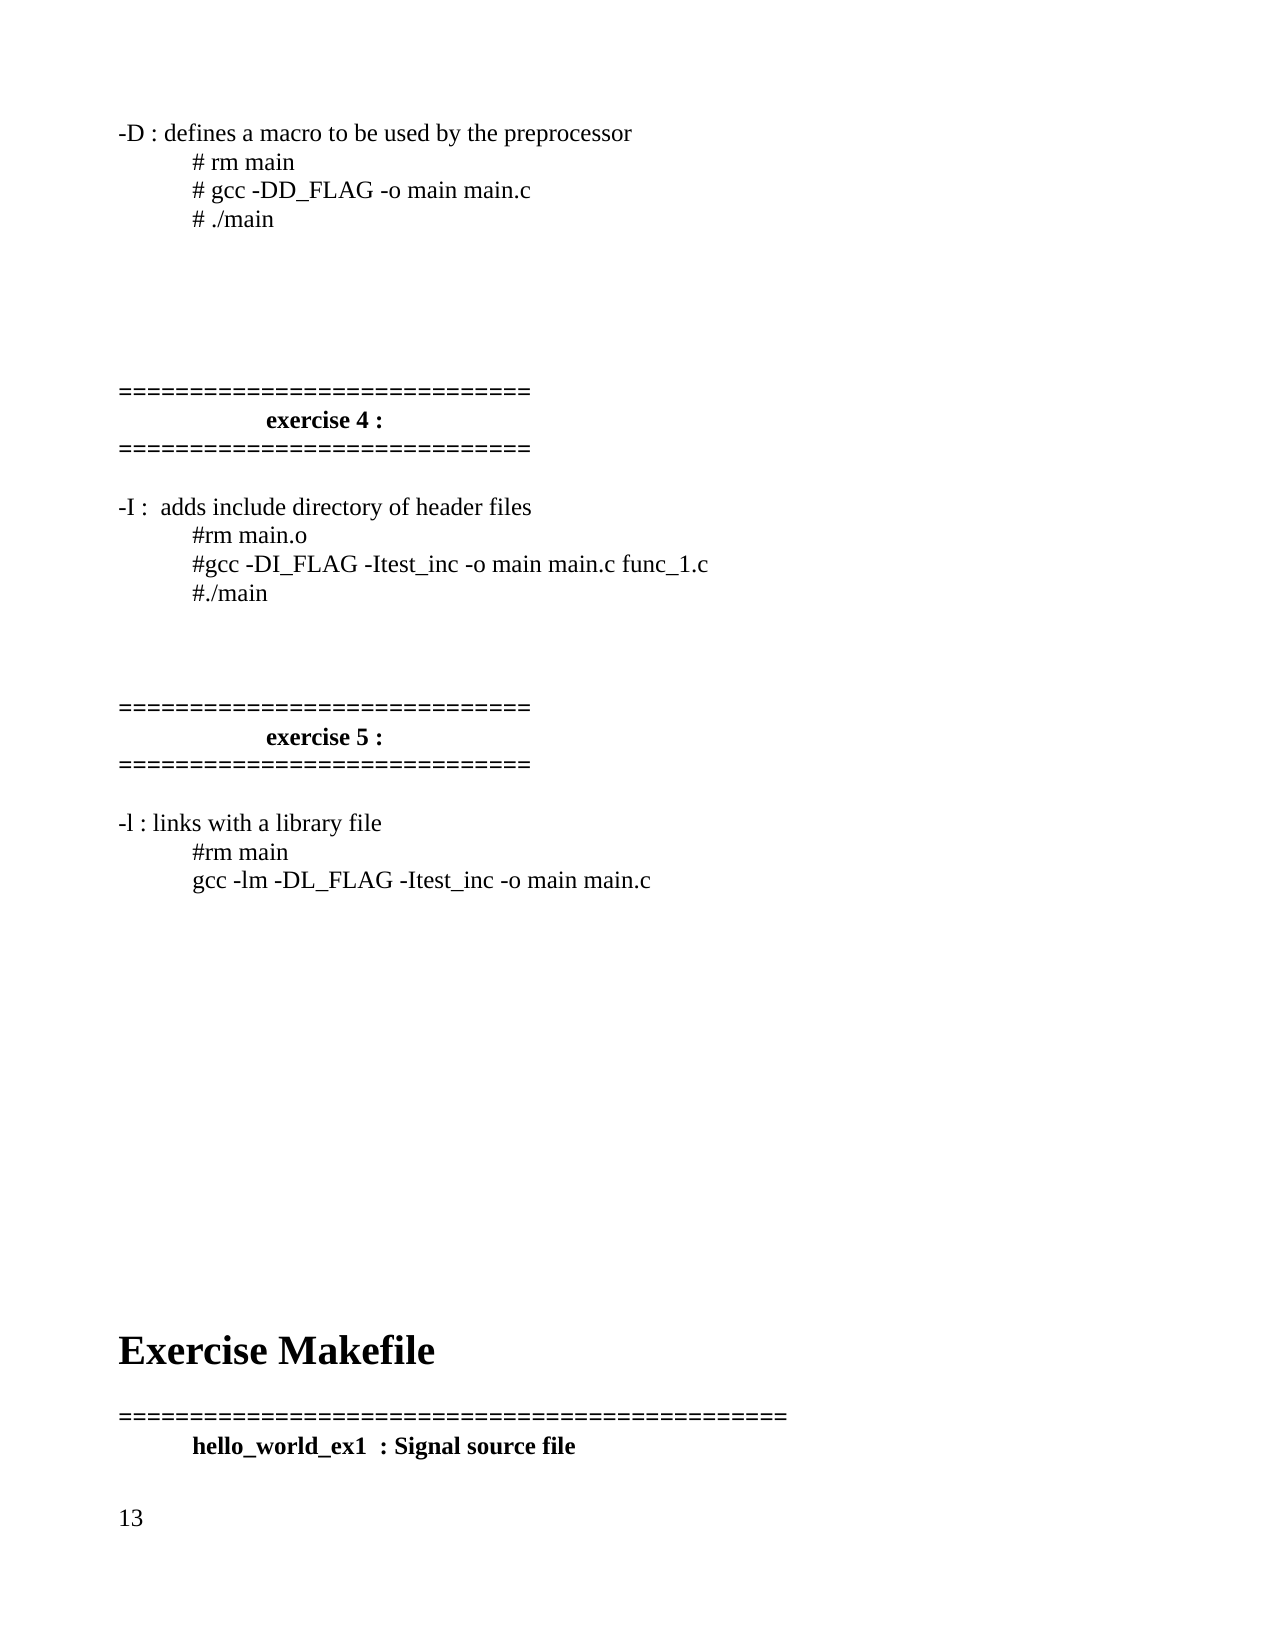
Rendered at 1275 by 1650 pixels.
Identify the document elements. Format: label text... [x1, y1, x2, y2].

text -I : adds include directory of header files [118, 492, 1157, 521]
text # rm main [118, 147, 1157, 176]
text hello_world_ex1 : Signal source file [118, 1431, 1157, 1460]
text #./main [118, 578, 1157, 607]
text #gcc -DI_FLAG -Itest_inc -o main main.c func_1.c [118, 549, 1157, 578]
text # ./main [118, 204, 1157, 233]
text ============================= [118, 377, 1157, 406]
text #rm main.o [118, 521, 1157, 549]
text # gcc -DD_FLAG -o main main.c [118, 176, 1157, 204]
text exercise 5 : [118, 722, 1157, 751]
text ============================= [118, 751, 1157, 779]
text ============================= [118, 434, 1157, 463]
text -l : links with a library file [118, 808, 1157, 837]
text #rm main [118, 837, 1157, 866]
text =============================================== [118, 1402, 1157, 1431]
text ============================= [118, 693, 1157, 722]
text gcc -lm -DL_FLAG -Itest_inc -o main main.c [118, 866, 1157, 894]
text Exercise Makefile [118, 1326, 1157, 1373]
text -D : defines a macro to be used by the preprocessor [118, 118, 1157, 147]
text exercise 4 : [118, 406, 1157, 434]
